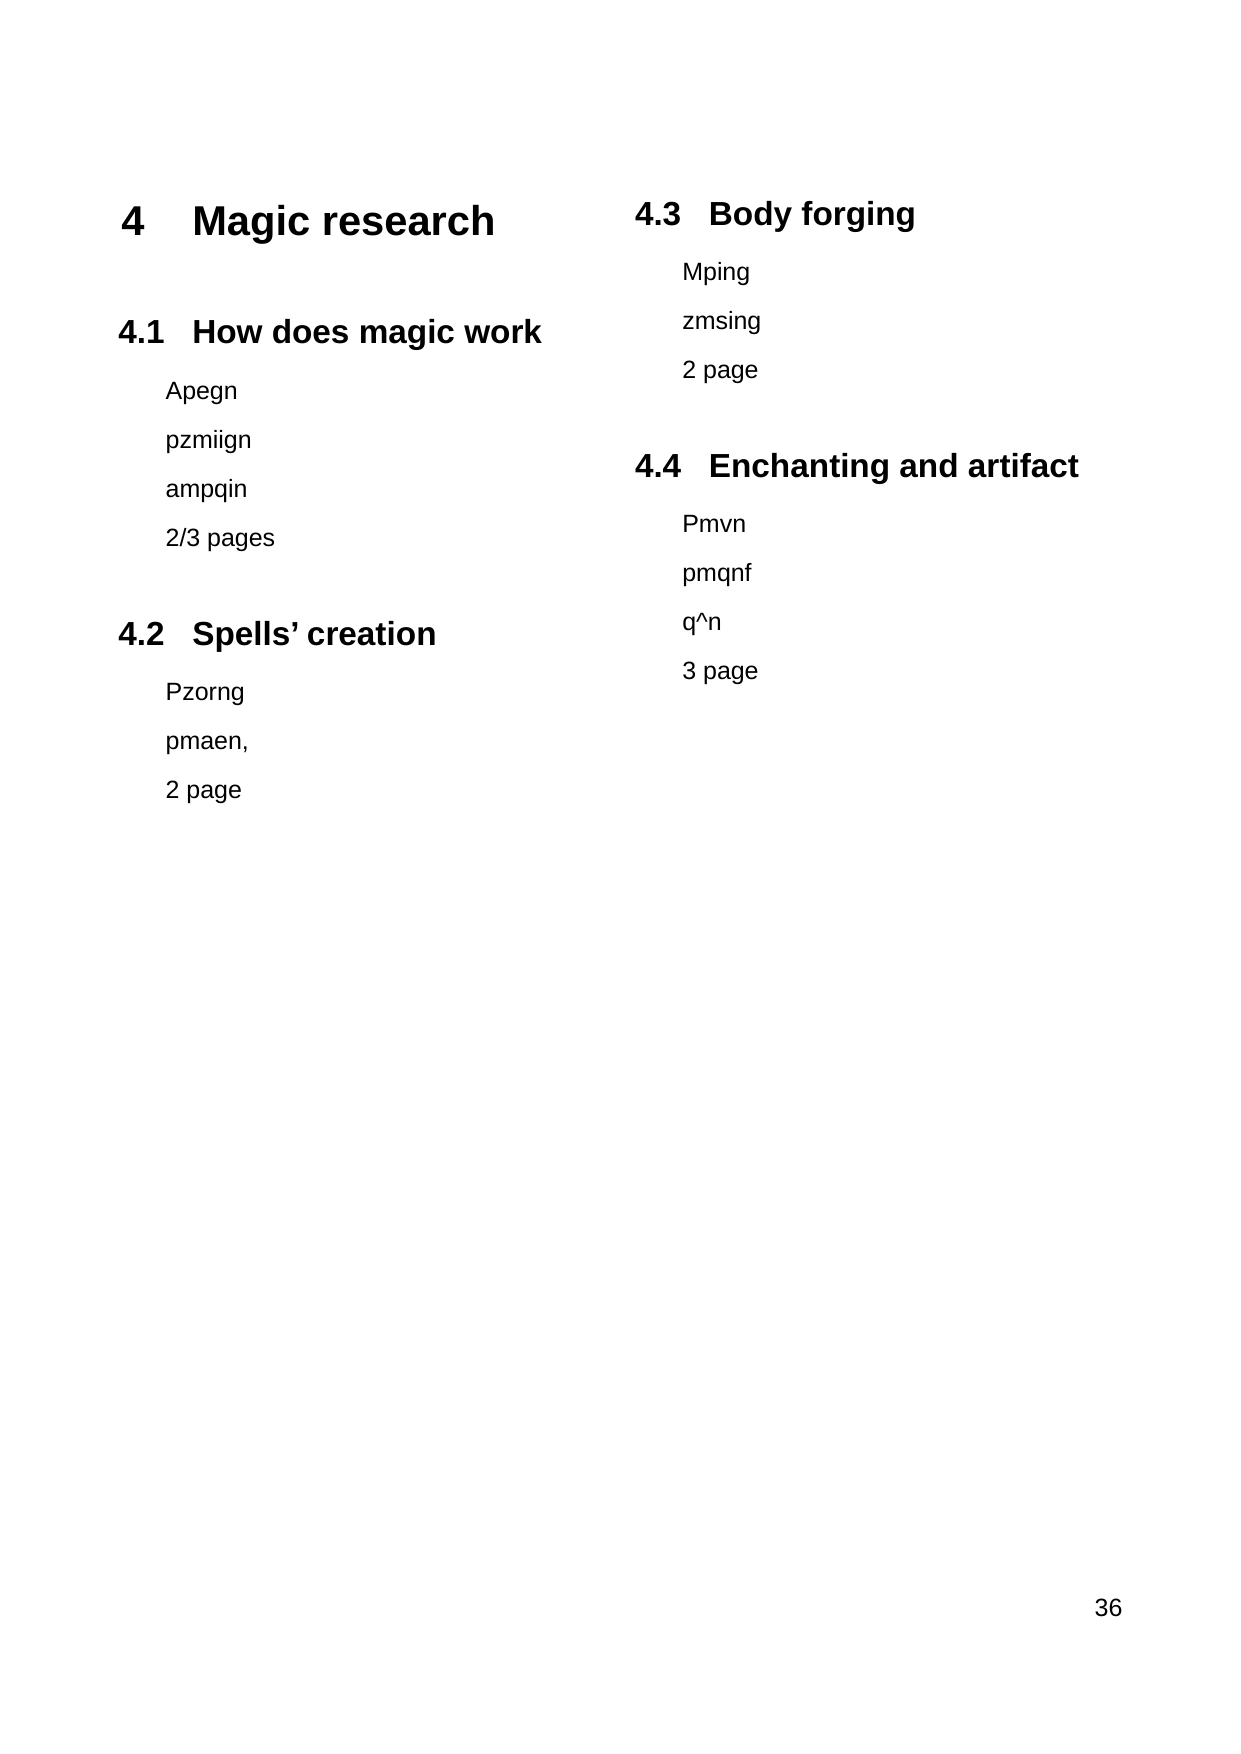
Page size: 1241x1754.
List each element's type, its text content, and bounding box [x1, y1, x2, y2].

text zmsing [635, 306, 1122, 335]
text q^n [635, 607, 1122, 636]
text Pzorng [118, 677, 605, 706]
text Mping [635, 257, 1122, 286]
text ampqin [118, 474, 605, 503]
text Pmvn [635, 509, 1122, 538]
subtitle Spells’ creation [118, 614, 605, 652]
text Apegn [118, 376, 605, 405]
subtitle How does magic work [118, 313, 605, 351]
subtitle Magic research [118, 193, 605, 247]
subtitle Body forging [635, 193, 1122, 232]
text 2/3 pages [118, 523, 605, 552]
text 2 page [118, 775, 605, 804]
text 2 page [635, 355, 1122, 384]
text pmqnf [635, 558, 1122, 587]
text 3 page [635, 656, 1122, 685]
text pzmiign [118, 425, 605, 454]
subtitle Enchanting and artifact [635, 446, 1122, 484]
text pmaen, [118, 726, 605, 755]
